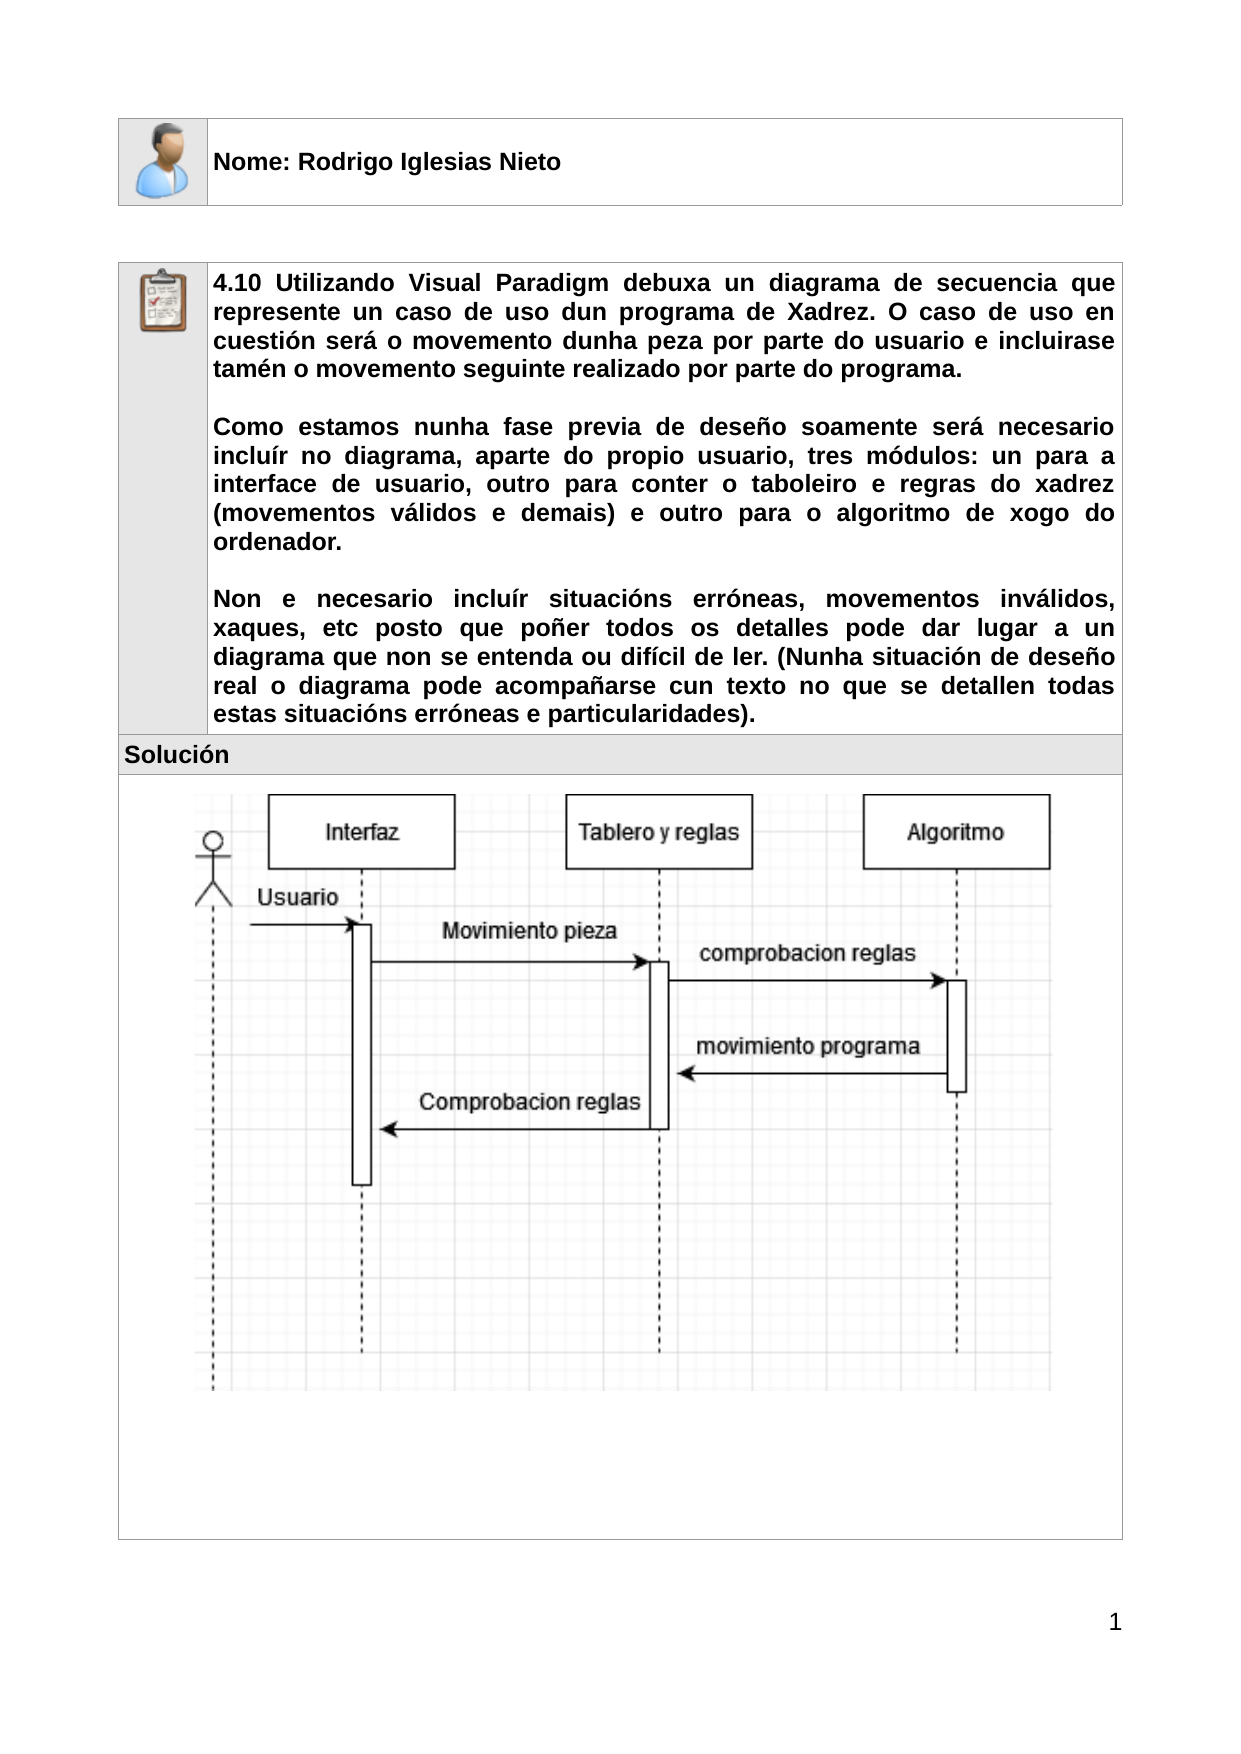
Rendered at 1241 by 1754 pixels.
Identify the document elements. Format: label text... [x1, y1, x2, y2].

table_cell [119, 775, 1122, 1539]
table_cell Solución [119, 735, 1122, 774]
picture [194, 794, 1053, 1391]
picture [125, 123, 201, 199]
table_header [119, 263, 207, 734]
table_header 4.10 Utilizando Visual Paradigm debuxa un diagrama de secuencia que represente un caso de uso dun programa de Xadrez. O caso de uso en cuestión será o movemento dunha peza por parte do usuario e incluirase tamén o movemento seguinte realizado por parte do programa. Como estamos nunha fase previa de deseño soamente será necesario incluír no diagrama, aparte do propio usuario, tres módulos: un para a interface de usuario, outro para conter o taboleiro e regras do xadrez (movementos válidos e demais) e outro para o algoritmo de xogo do ordenador. Non e necesario incluír situacións erróneas, movementos inválidos, xaques, etc posto que poñer todos os detalles pode dar lugar a un diagrama que non se entenda ou difícil de ler. (Nunha situación de deseño real o diagrama pode acompañarse cun texto no que se detallen todas estas situacións erróneas e particularidades). [208, 263, 1122, 734]
picture [130, 268, 195, 333]
table_header [119, 119, 207, 205]
table_header Nome: Rodrigo Iglesias Nieto [208, 119, 1122, 205]
